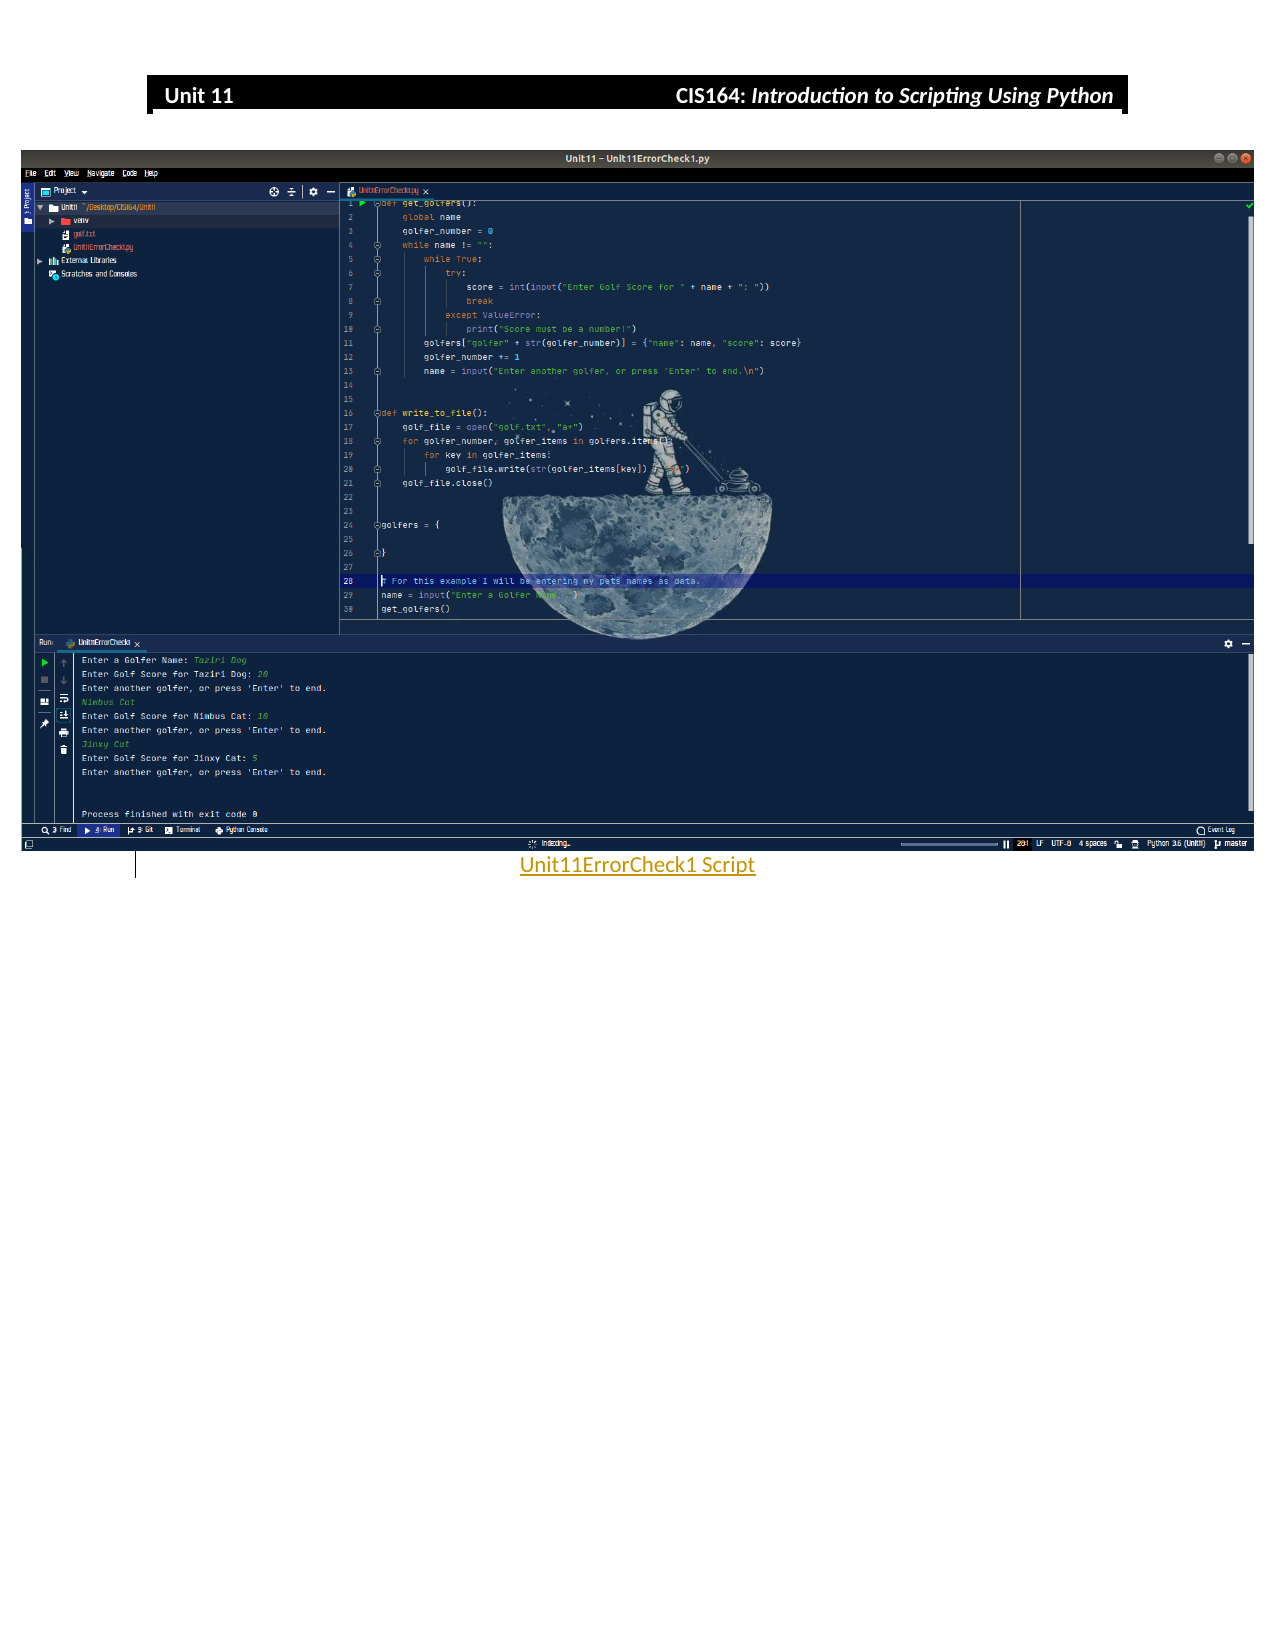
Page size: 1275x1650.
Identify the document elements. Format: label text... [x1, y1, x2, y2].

picture [21, 150, 1254, 851]
list Unit11ErrorCheck1 Script [150, 851, 1125, 878]
